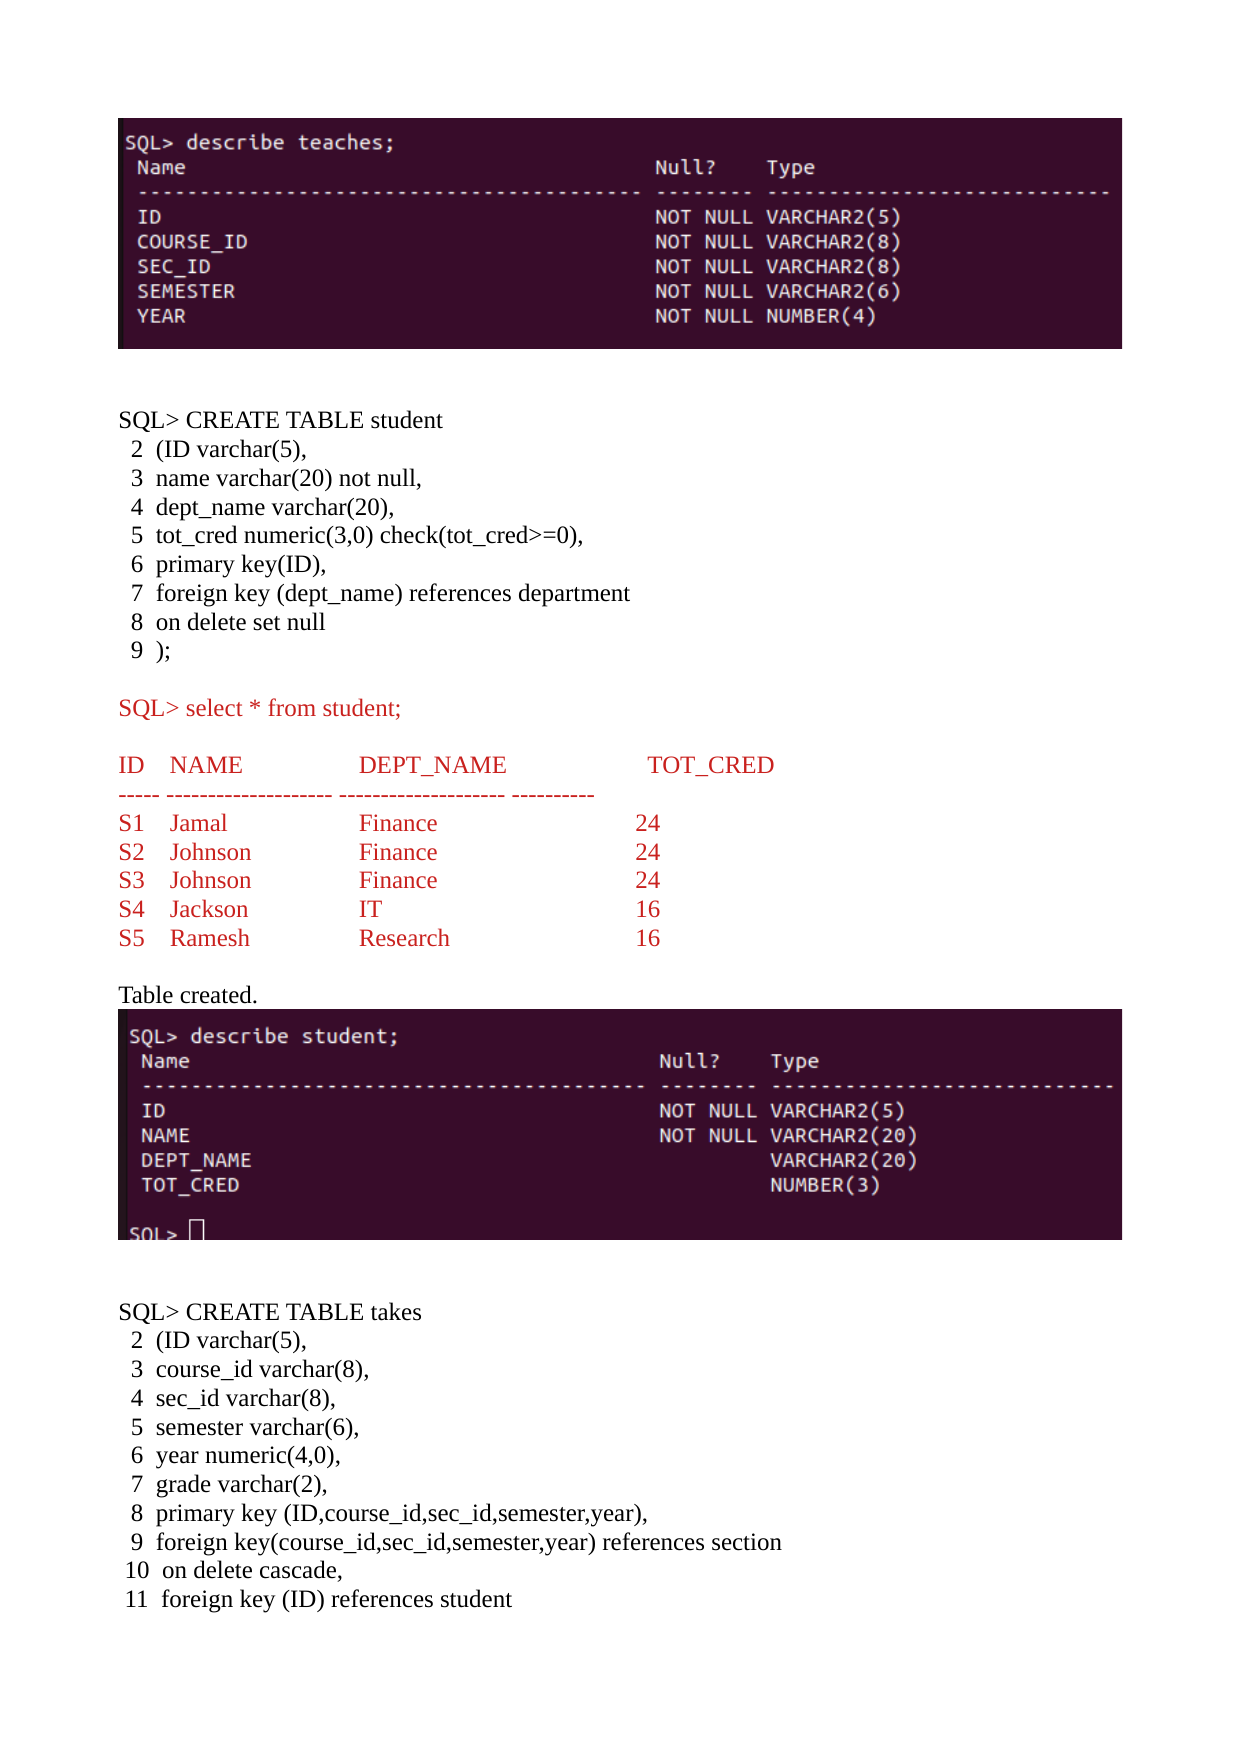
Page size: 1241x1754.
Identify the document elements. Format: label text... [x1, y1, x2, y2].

text 7 foreign key (dept_name) references department [118, 578, 1122, 607]
text 4 sec_id varchar(8), [118, 1383, 1122, 1412]
text 7 grade varchar(2), [118, 1469, 1122, 1498]
text SQL> select * from student; [118, 693, 1122, 722]
text 8 on delete set null [118, 607, 1122, 636]
text 5 semester varchar(6), [118, 1412, 1122, 1441]
text SQL> CREATE TABLE student [118, 406, 1122, 434]
text 6 primary key(ID), [118, 549, 1122, 578]
text 9 foreign key(course_id,sec_id,semester,year) references section [118, 1527, 1122, 1556]
text S3 Johnson Finance 24 [118, 866, 1122, 894]
text 6 year numeric(4,0), [118, 1441, 1122, 1469]
text ----- -------------------- -------------------- ---------- [118, 779, 1122, 808]
text 5 tot_cred numeric(3,0) check(tot_cred>=0), [118, 521, 1122, 549]
text S4 Jackson IT 16 [118, 894, 1122, 923]
text 10 on delete cascade, [118, 1556, 1122, 1584]
picture [118, 118, 1123, 349]
text 9 ); [118, 636, 1122, 664]
text S1 Jamal Finance 24 [118, 808, 1122, 837]
text 3 course_id varchar(8), [118, 1354, 1122, 1383]
text ID NAME DEPT_NAME TOT_CRED [118, 751, 1122, 779]
picture [118, 1009, 1123, 1240]
text 2 (ID varchar(5), [118, 1326, 1122, 1354]
text 11 foreign key (ID) references student [118, 1584, 1122, 1613]
text 3 name varchar(20) not null, [118, 463, 1122, 492]
text S2 Johnson Finance 24 [118, 837, 1122, 866]
text 2 (ID varchar(5), [118, 434, 1122, 463]
text 4 dept_name varchar(20), [118, 492, 1122, 521]
text SQL> CREATE TABLE takes [118, 1297, 1122, 1326]
text Table created. [118, 981, 1122, 1009]
text 8 primary key (ID,course_id,sec_id,semester,year), [118, 1498, 1122, 1527]
text S5 Ramesh Research 16 [118, 923, 1122, 952]
